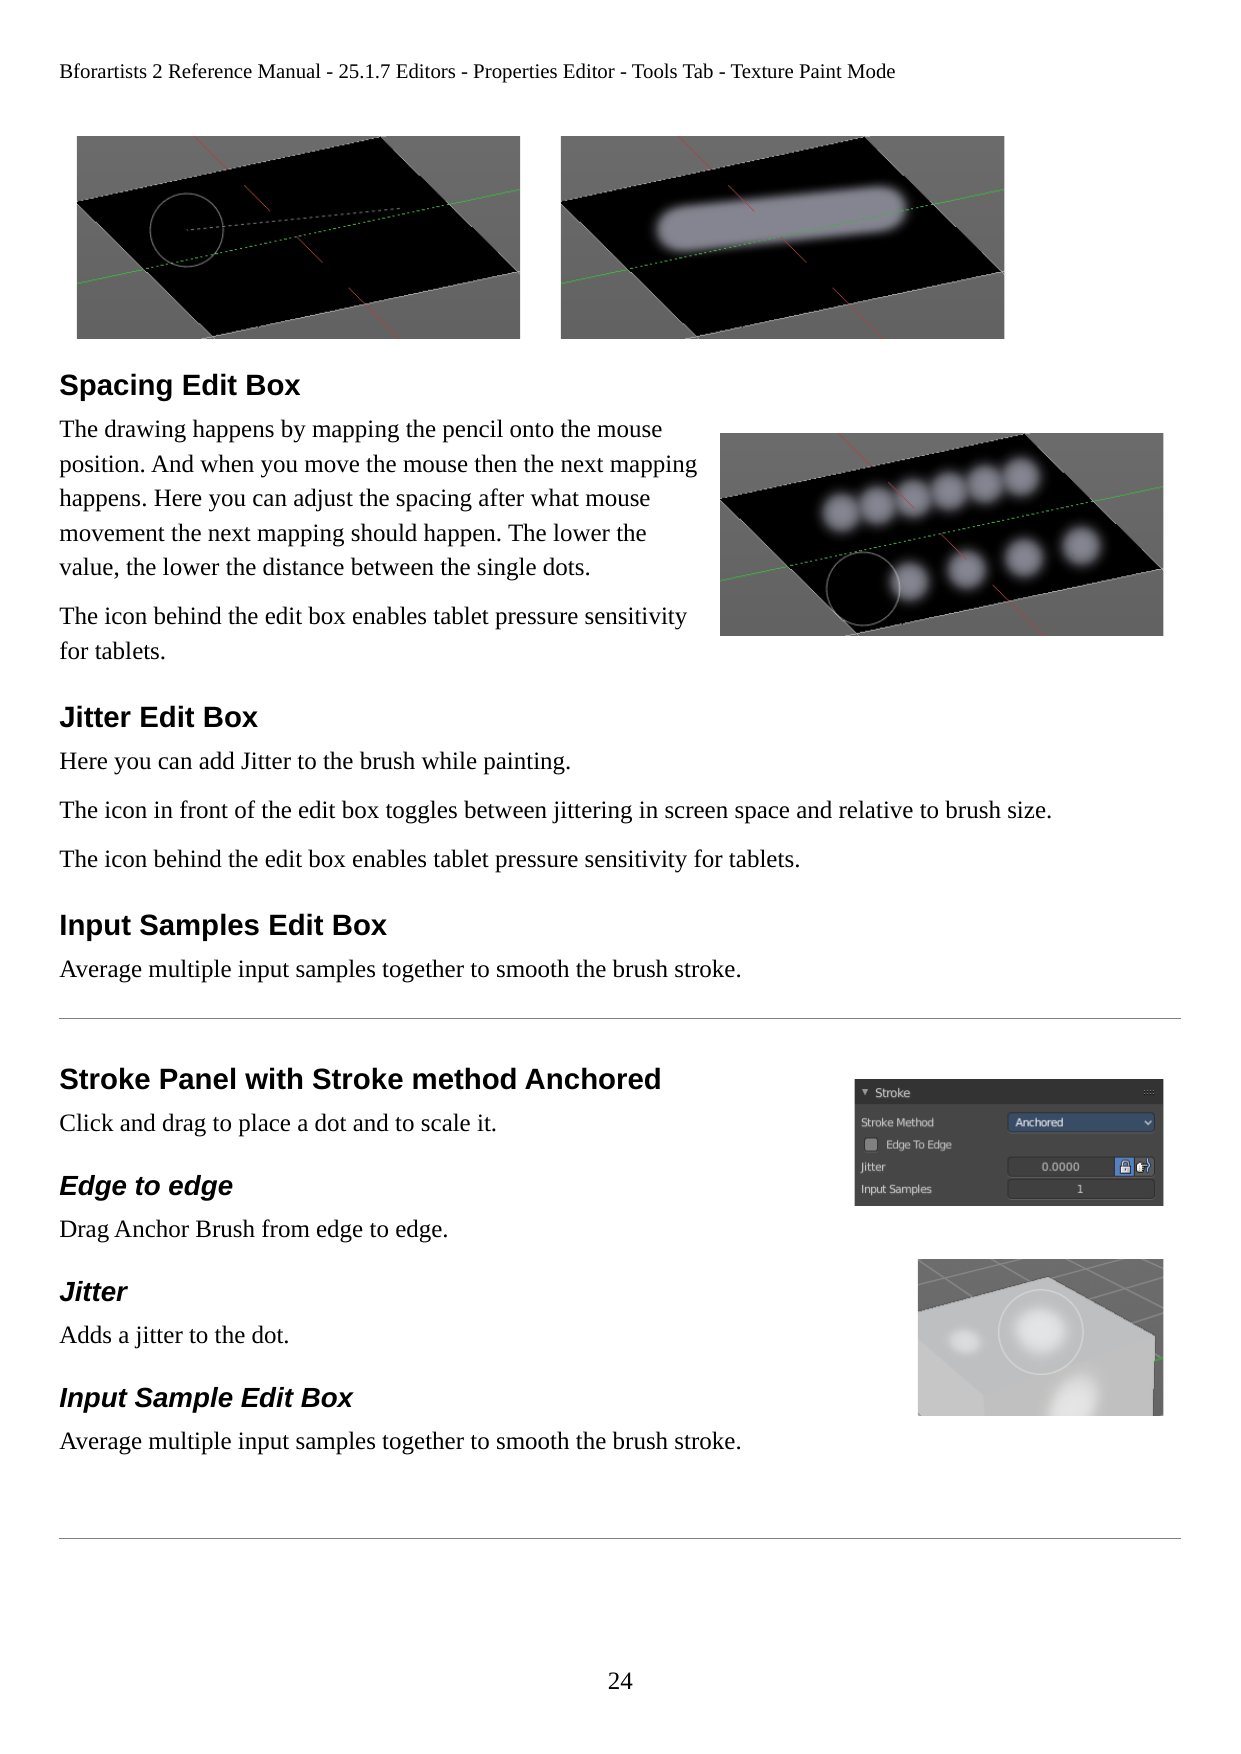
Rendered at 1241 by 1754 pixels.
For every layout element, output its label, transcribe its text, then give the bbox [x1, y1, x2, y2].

picture [76, 136, 521, 339]
subtitle [1164, 1275, 1181, 1307]
picture [854, 1079, 1164, 1206]
text Average multiple input samples together to smooth the brush stroke. [59, 954, 1181, 983]
subtitle Input Samples Edit Box [59, 908, 1181, 941]
text The icon in front of the edit box toggles between jittering in screen space and relative to brush size. [59, 795, 1181, 824]
text Drag Anchor Brush from edge to edge. [59, 1214, 1181, 1243]
subtitle [1164, 1381, 1181, 1413]
picture [560, 136, 1005, 339]
subtitle Stroke Panel with Stroke method Anchored [59, 1062, 1181, 1095]
subtitle Edge to edge [59, 1169, 854, 1201]
text Here you can add Jitter to the brush while painting. [59, 746, 1181, 774]
text The drawing happens by mapping the pencil onto the mouse position. And when you move the mouse then the next mapping happens. Here you can adjust the spacing after what mouse movement the next mapping should happen. The lower the value, the lower the distance between the single dots. [59, 414, 1181, 581]
picture [720, 433, 1164, 636]
subtitle Input Sample Edit Box [59, 1381, 917, 1413]
subtitle Jitter Edit Box [59, 699, 1181, 733]
text Adds a jitter to the dot. [59, 1320, 917, 1348]
text Click and drag to place a dot and to scale it. [59, 1108, 854, 1137]
text The icon behind the edit box enables tablet pressure sensitivity for tablets. [59, 844, 1181, 873]
subtitle [1164, 1169, 1181, 1201]
text The icon behind the edit box enables tablet pressure sensitivity for tablets. [59, 601, 1181, 665]
subtitle Spacing Edit Box [59, 368, 1181, 402]
picture [917, 1259, 1164, 1416]
subtitle Jitter [59, 1275, 917, 1307]
text Average multiple input samples together to smooth the brush stroke. [59, 1426, 1181, 1454]
